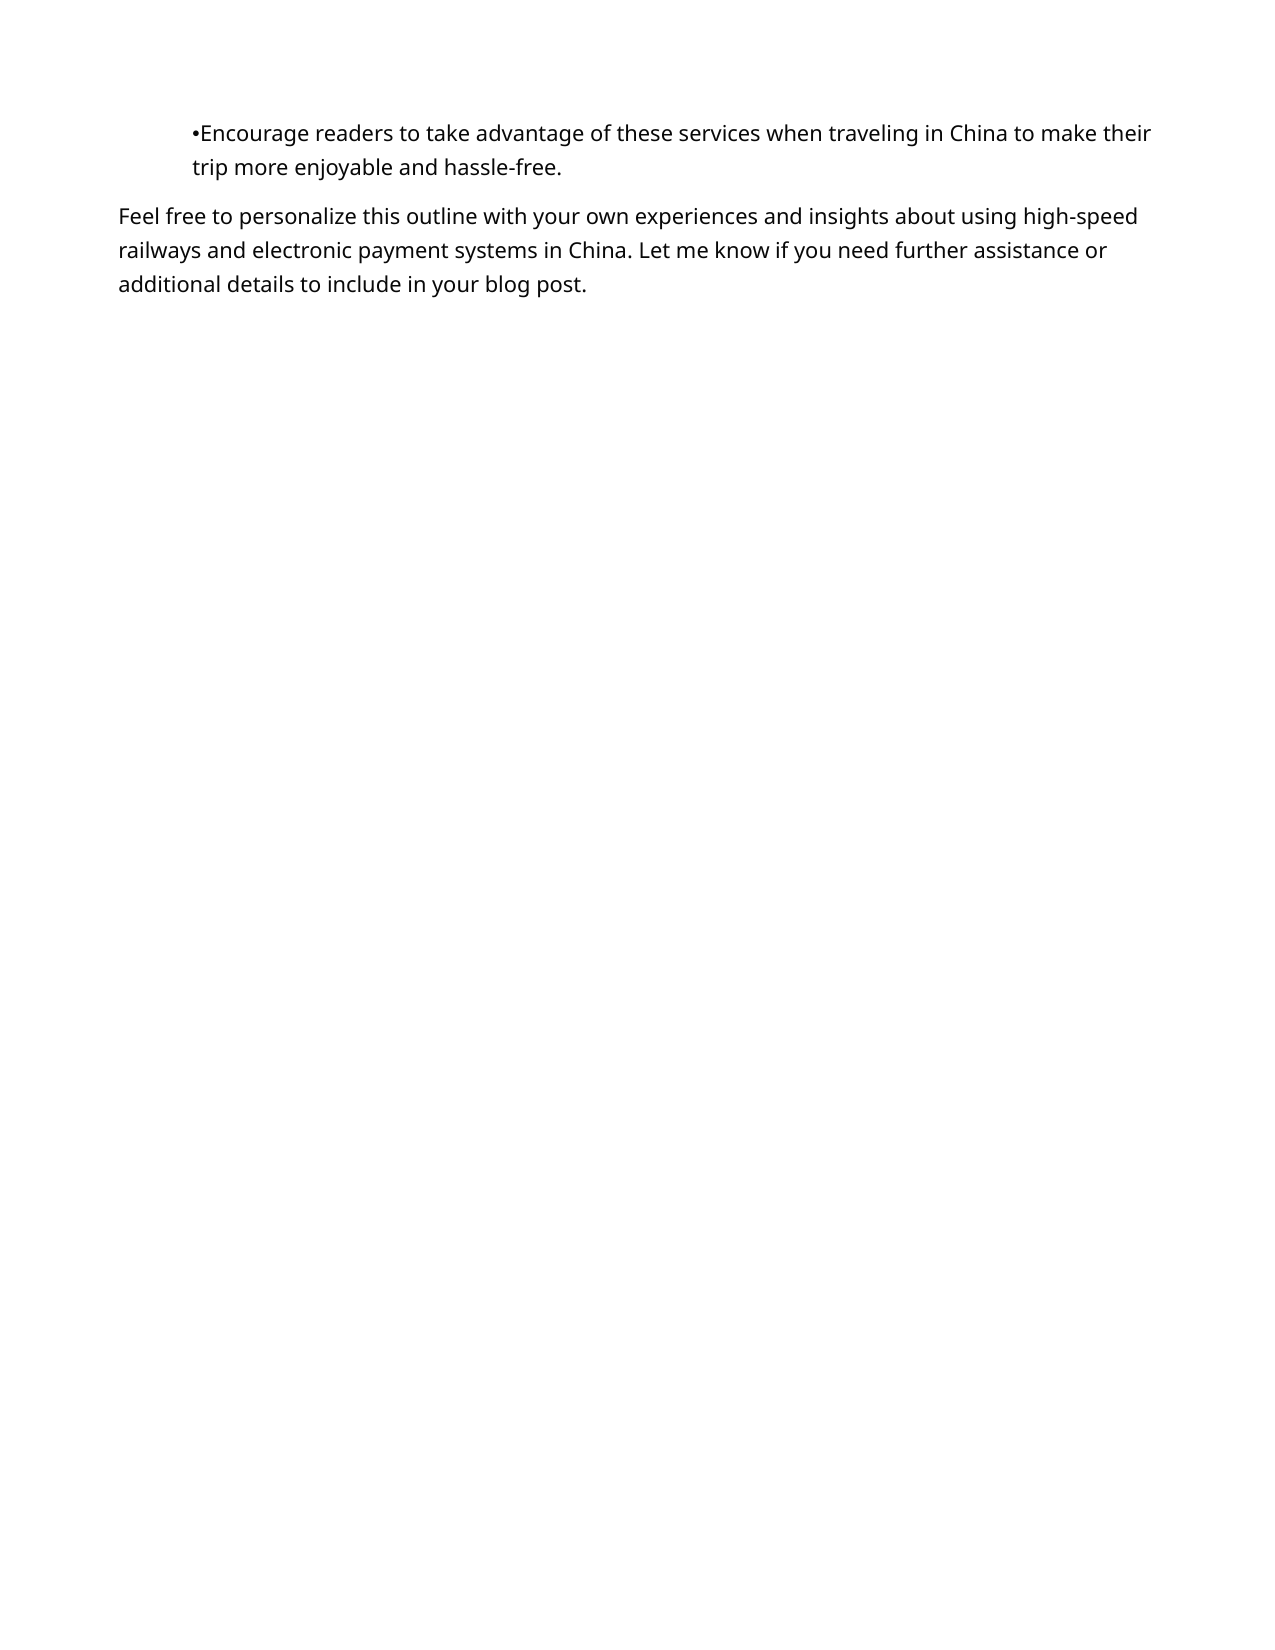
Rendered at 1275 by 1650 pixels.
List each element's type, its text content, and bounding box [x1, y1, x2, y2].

text Feel free to personalize this outline with your own experiences and insights about using high-speed railways and electronic payment systems in China. Let me know if you need further assistance or additional details to include in your blog post. [118, 201, 1157, 299]
list Encourage readers to take advantage of these services when traveling in China to make their trip more enjoyable and hassle-free. [118, 118, 1157, 182]
